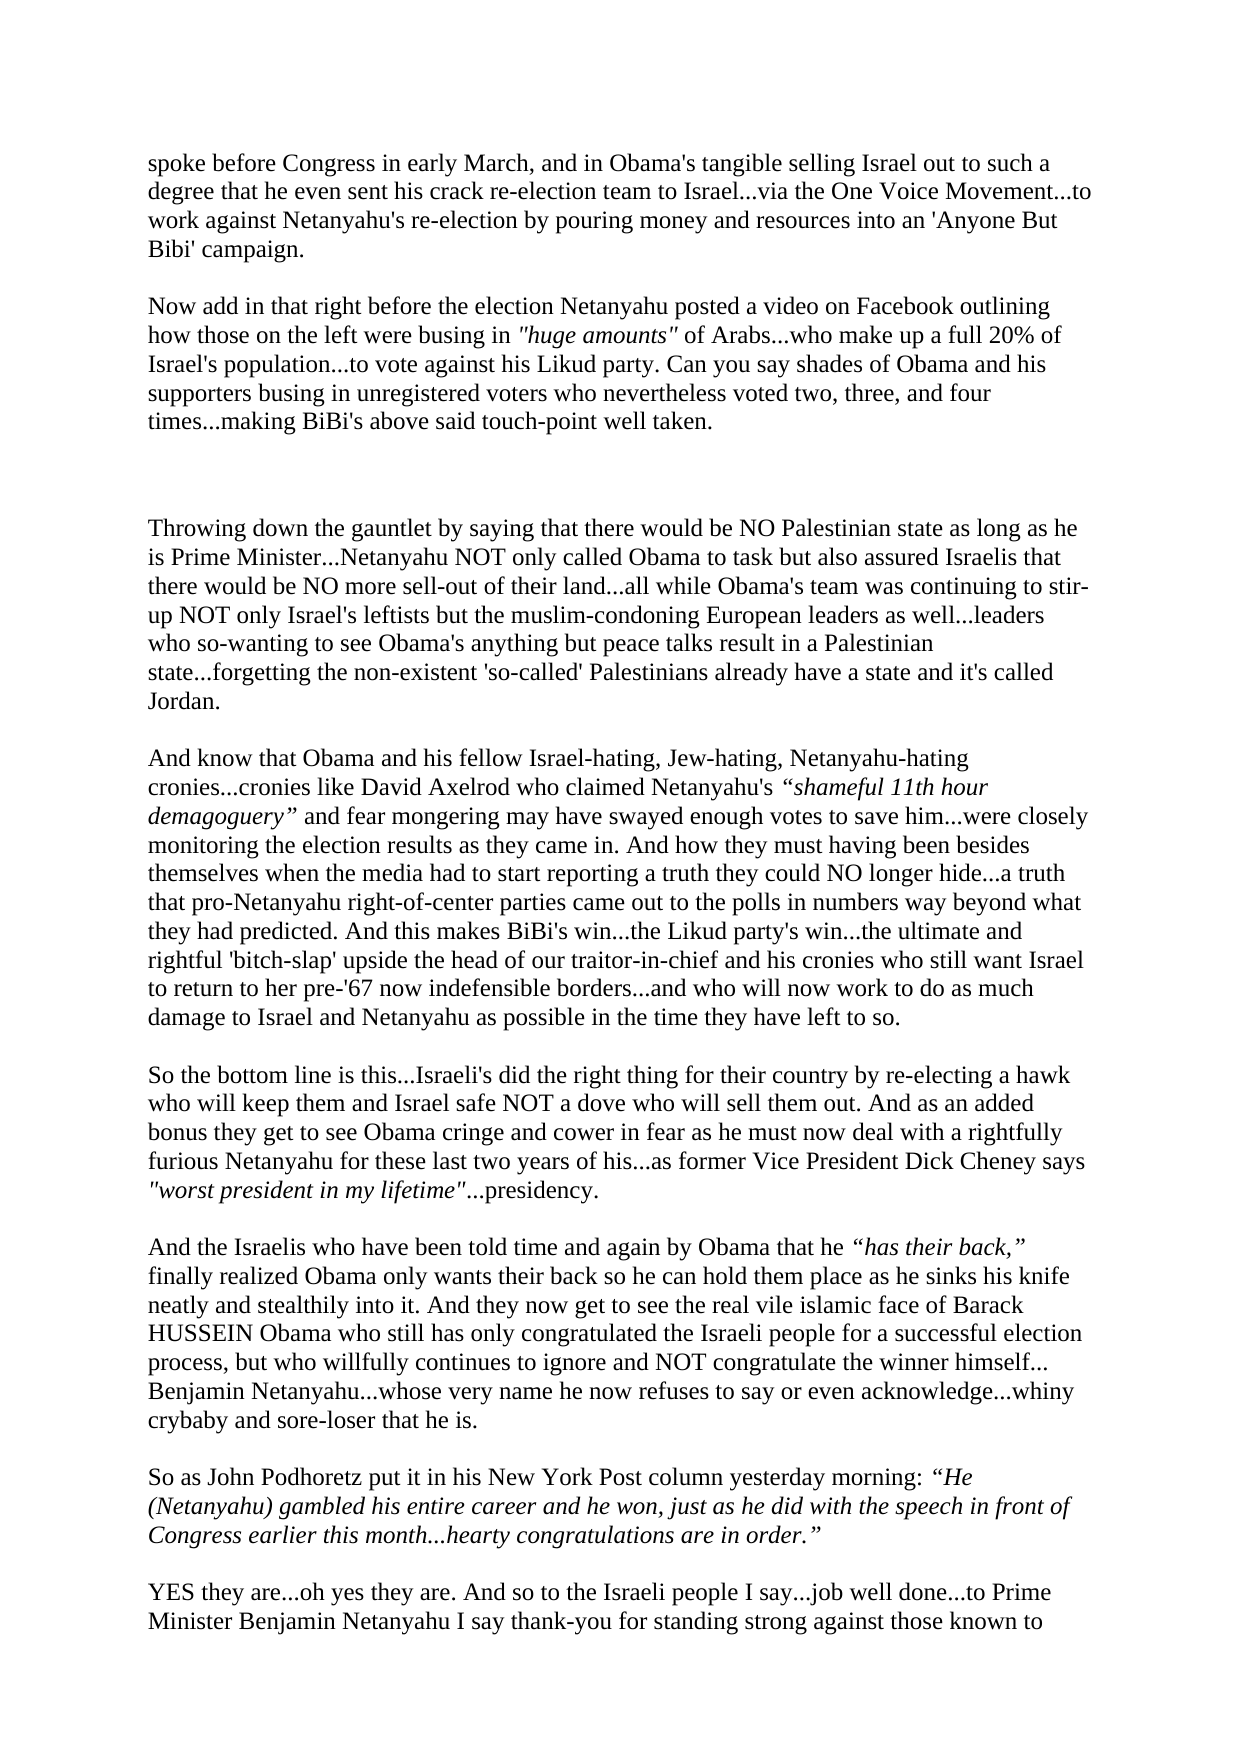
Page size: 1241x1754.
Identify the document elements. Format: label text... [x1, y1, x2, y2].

text Throwing down the gauntlet by saying that there would be NO Palestinian state as long as he is Prime Minister...Netanyahu NOT only called Obama to task but also assured Israelis that there would be NO more sell-out of their land...all while Obama's team was continuing to stir-up NOT only Israel's leftists but the muslim-condoning European leaders as well...leaders who so-wanting to see Obama's anything but peace talks result in a Palestinian state...forgetting the non-existent 'so-called' Palestinians already have a state and it's called Jordan. And know that Obama and his fellow Israel-hating, Jew-hating, Netanyahu-hating cronies...cronies like David Axelrod who claimed Netanyahu's “shameful 11th hour demagoguery” and fear mongering may have swayed enough votes to save him...were closely monitoring the election results as they came in. And how they must having been besides themselves when the media had to start reporting a truth they could NO longer hide...a truth that pro-Netanyahu right-of-center parties came out to the polls in numbers way beyond what they had predicted. And this makes BiBi's win...the Likud party's win...the ultimate and rightful 'bitch-slap' upside the head of our traitor-in-chief and his cronies who still want Israel to return to her pre-'67 now indefensible borders...and who will now work to do as much damage to Israel and Netanyahu as possible in the time they have left to so. So the bottom line is this...Israeli's did the right thing for their country by re-electing a hawk who will keep them and Israel safe NOT a dove who will sell them out. And as an added bonus they get to see Obama cringe and cower in fear as he must now deal with a rightfully furious Netanyahu for these last two years of his...as former Vice President Dick Cheney says "worst president in my lifetime"...presidency. And the Israelis who have been told time and again by Obama that he “has their back,” finally realized Obama only wants their back so he can hold them place as he sinks his knife neatly and stealthily into it. And they now get to see the real vile islamic face of Barack HUSSEIN Obama who still has only congratulated the Israeli people for a successful election process, but who willfully continues to ignore and NOT congratulate the winner himself... Benjamin Netanyahu...whose very name he now refuses to say or even acknowledge...whiny crybaby and sore-loser that he is. So as John Podhoretz put it in his New York Post column yesterday morning: “He (Netanyahu) gambled his entire career and he won, just as he did with the speech in front of Congress earlier this month...hearty congratulations are in order.” YES they are...oh yes they are. And so to the Israeli people I say...job well done...to Prime Minister Benjamin Netanyahu I say thank-you for standing strong against those known to [148, 513, 1093, 1635]
text spoke before Congress in early March, and in Obama's tangible selling Israel out to such a degree that he even sent his crack re-election team to Israel...via the One Voice Movement...to work against Netanyahu's re-election by pouring money and resources into an 'Anyone But Bibi' campaign. Now add in that right before the election Netanyahu posted a video on Facebook outlining how those on the left were busing in "huge amounts" of Arabs...who make up a full 20% of Israel's population...to vote against his Likud party. Can you say shades of Obama and his supporters busing in unregistered voters who nevertheless voted two, three, and four times...making BiBi's above said touch-point well taken. [148, 148, 1093, 464]
